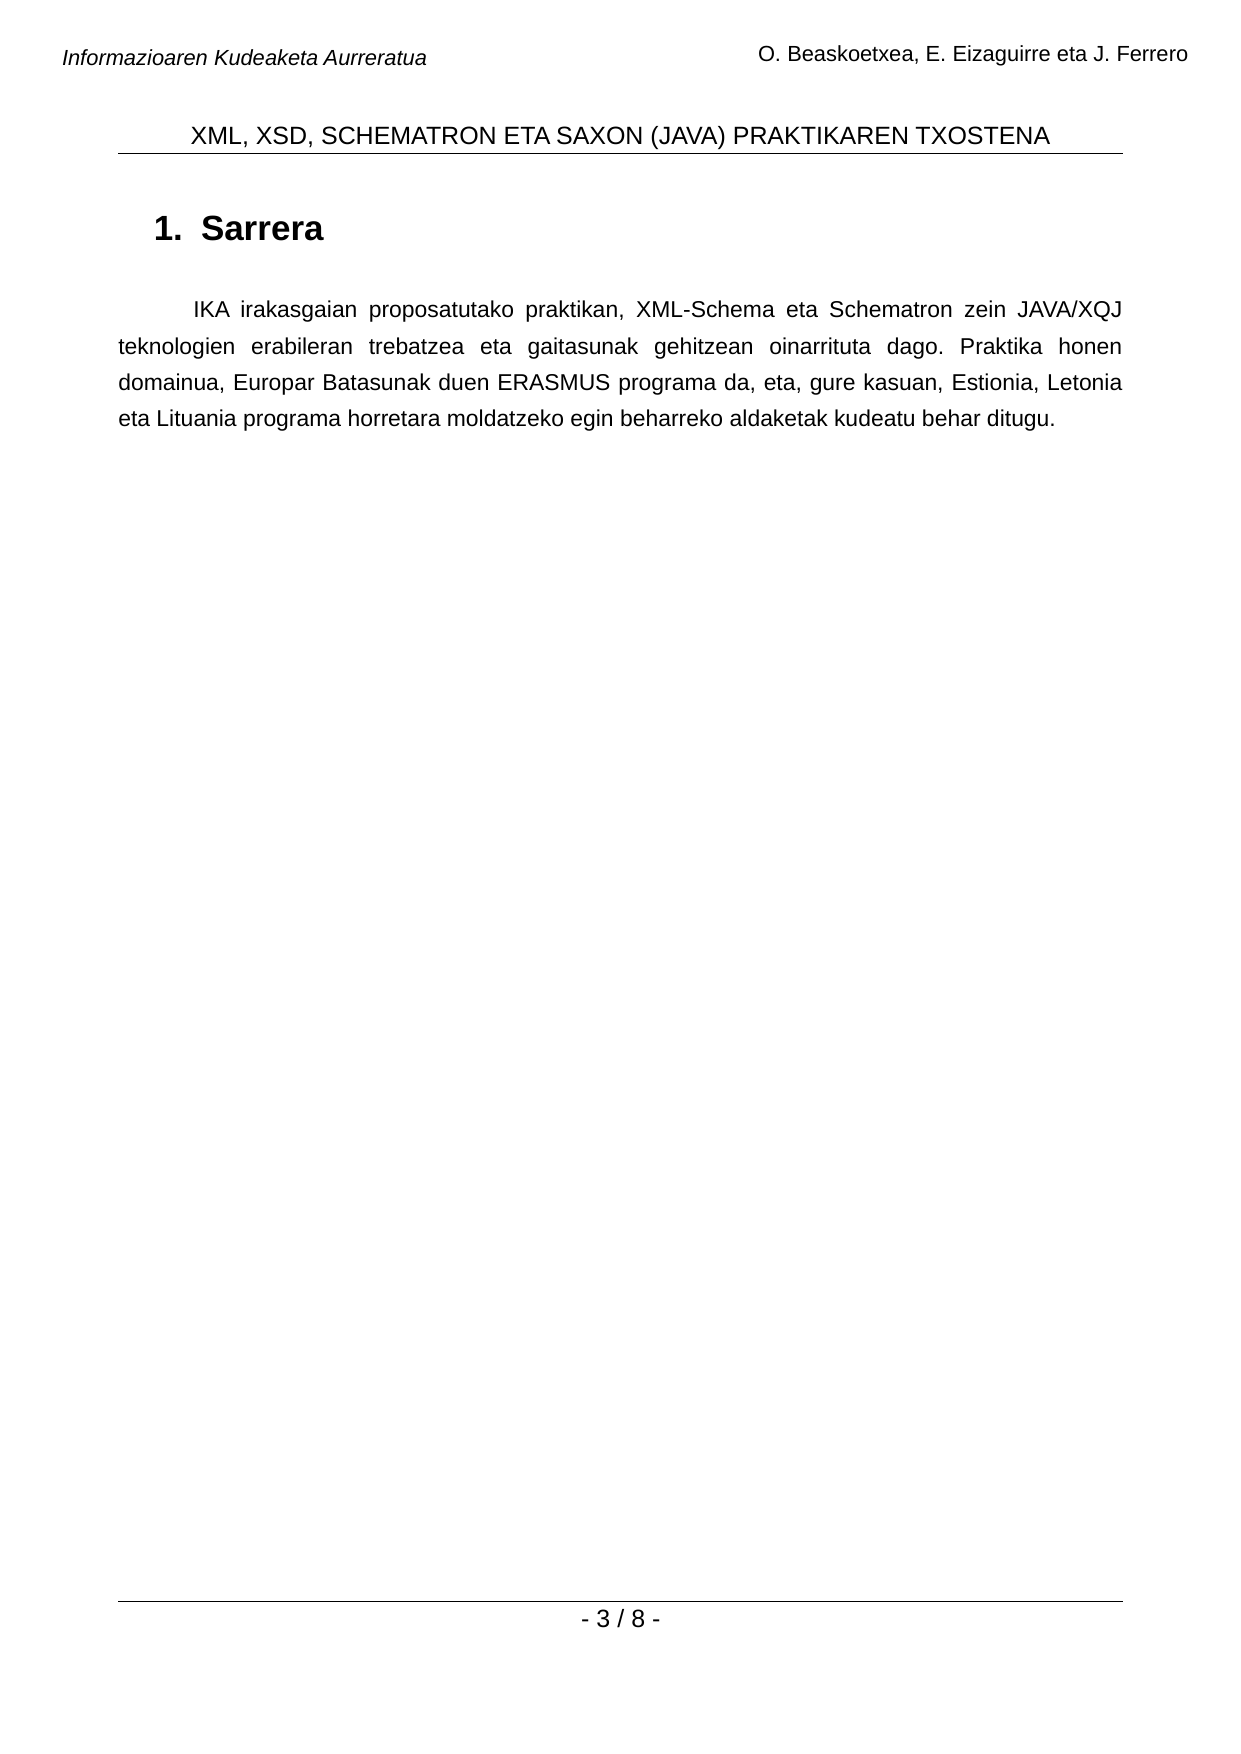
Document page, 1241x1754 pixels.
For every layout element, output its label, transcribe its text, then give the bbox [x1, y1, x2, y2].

subtitle Sarrera [153, 207, 1123, 247]
text IKA irakasgaian proposatutako praktikan, XML-Schema eta Schematron zein JAVA/XQJ teknologien erabileran trebatzea eta gaitasunak gehitzean oinarrituta dago. Praktika honen domainua, Europar Batasunak duen ERASMUS programa da, eta, gure kasuan, Estionia, Letonia eta Lituania programa horretara moldatzeko egin beharreko aldaketak kudeatu behar ditugu. [118, 296, 1123, 432]
